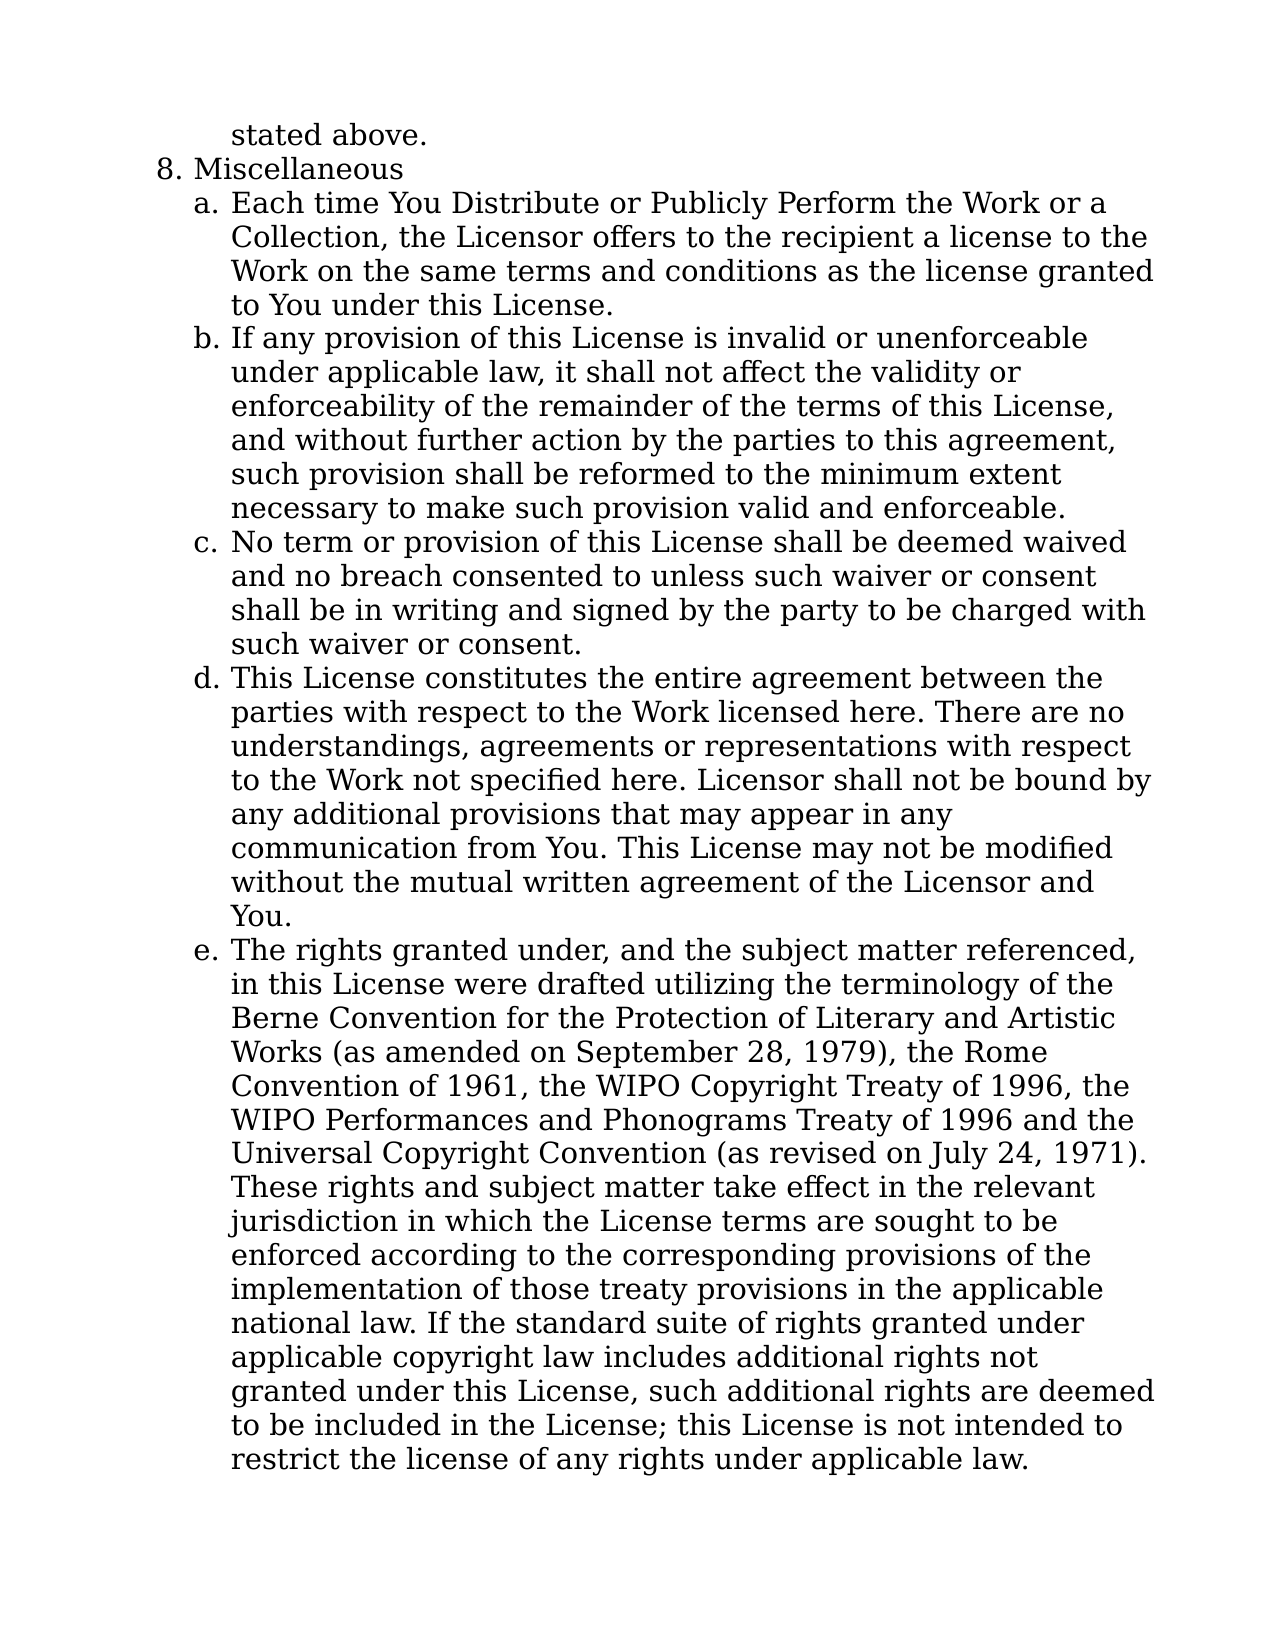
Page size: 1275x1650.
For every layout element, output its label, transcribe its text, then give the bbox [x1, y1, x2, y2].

list stated above. [193, 118, 1157, 152]
list Each time You Distribute or Publicly Perform the Work or a Collection, the Licensor offers to the recipient a license to the Work on the same terms and conditions as the license granted to You under this License. [193, 186, 1157, 322]
list If any provision of this License is invalid or unenforceable under applicable law, it shall not affect the validity or enforceability of the remainder of the terms of this License, and without further action by the parties to this agreement, such provision shall be reformed to the minimum extent necessary to make such provision valid and enforceable. [193, 322, 1157, 526]
list This License constitutes the entire agreement between the parties with respect to the Work licensed here. There are no understandings, agreements or representations with respect to the Work not specified here. Licensor shall not be bound by any additional provisions that may appear in any communication from You. This License may not be modified without the mutual written agreement of the Licensor and You. [193, 661, 1157, 933]
list Miscellaneous [156, 152, 1157, 186]
list No term or provision of this License shall be deemed waived and no breach consented to unless such waiver or consent shall be in writing and signed by the party to be charged with such waiver or consent. [193, 526, 1157, 661]
list The rights granted under, and the subject matter referenced, in this License were drafted utilizing the terminology of the Berne Convention for the Protection of Literary and Artistic Works (as amended on September 28, 1979), the Rome Convention of 1961, the WIPO Copyright Treaty of 1996, the WIPO Performances and Phonograms Treaty of 1996 and the Universal Copyright Convention (as revised on July 24, 1971). These rights and subject matter take effect in the relevant jurisdiction in which the License terms are sought to be enforced according to the corresponding provisions of the implementation of those treaty provisions in the applicable national law. If the standard suite of rights granted under applicable copyright law includes additional rights not granted under this License, such additional rights are deemed to be included in the License; this License is not intended to restrict the license of any rights under applicable law. [193, 933, 1157, 1476]
